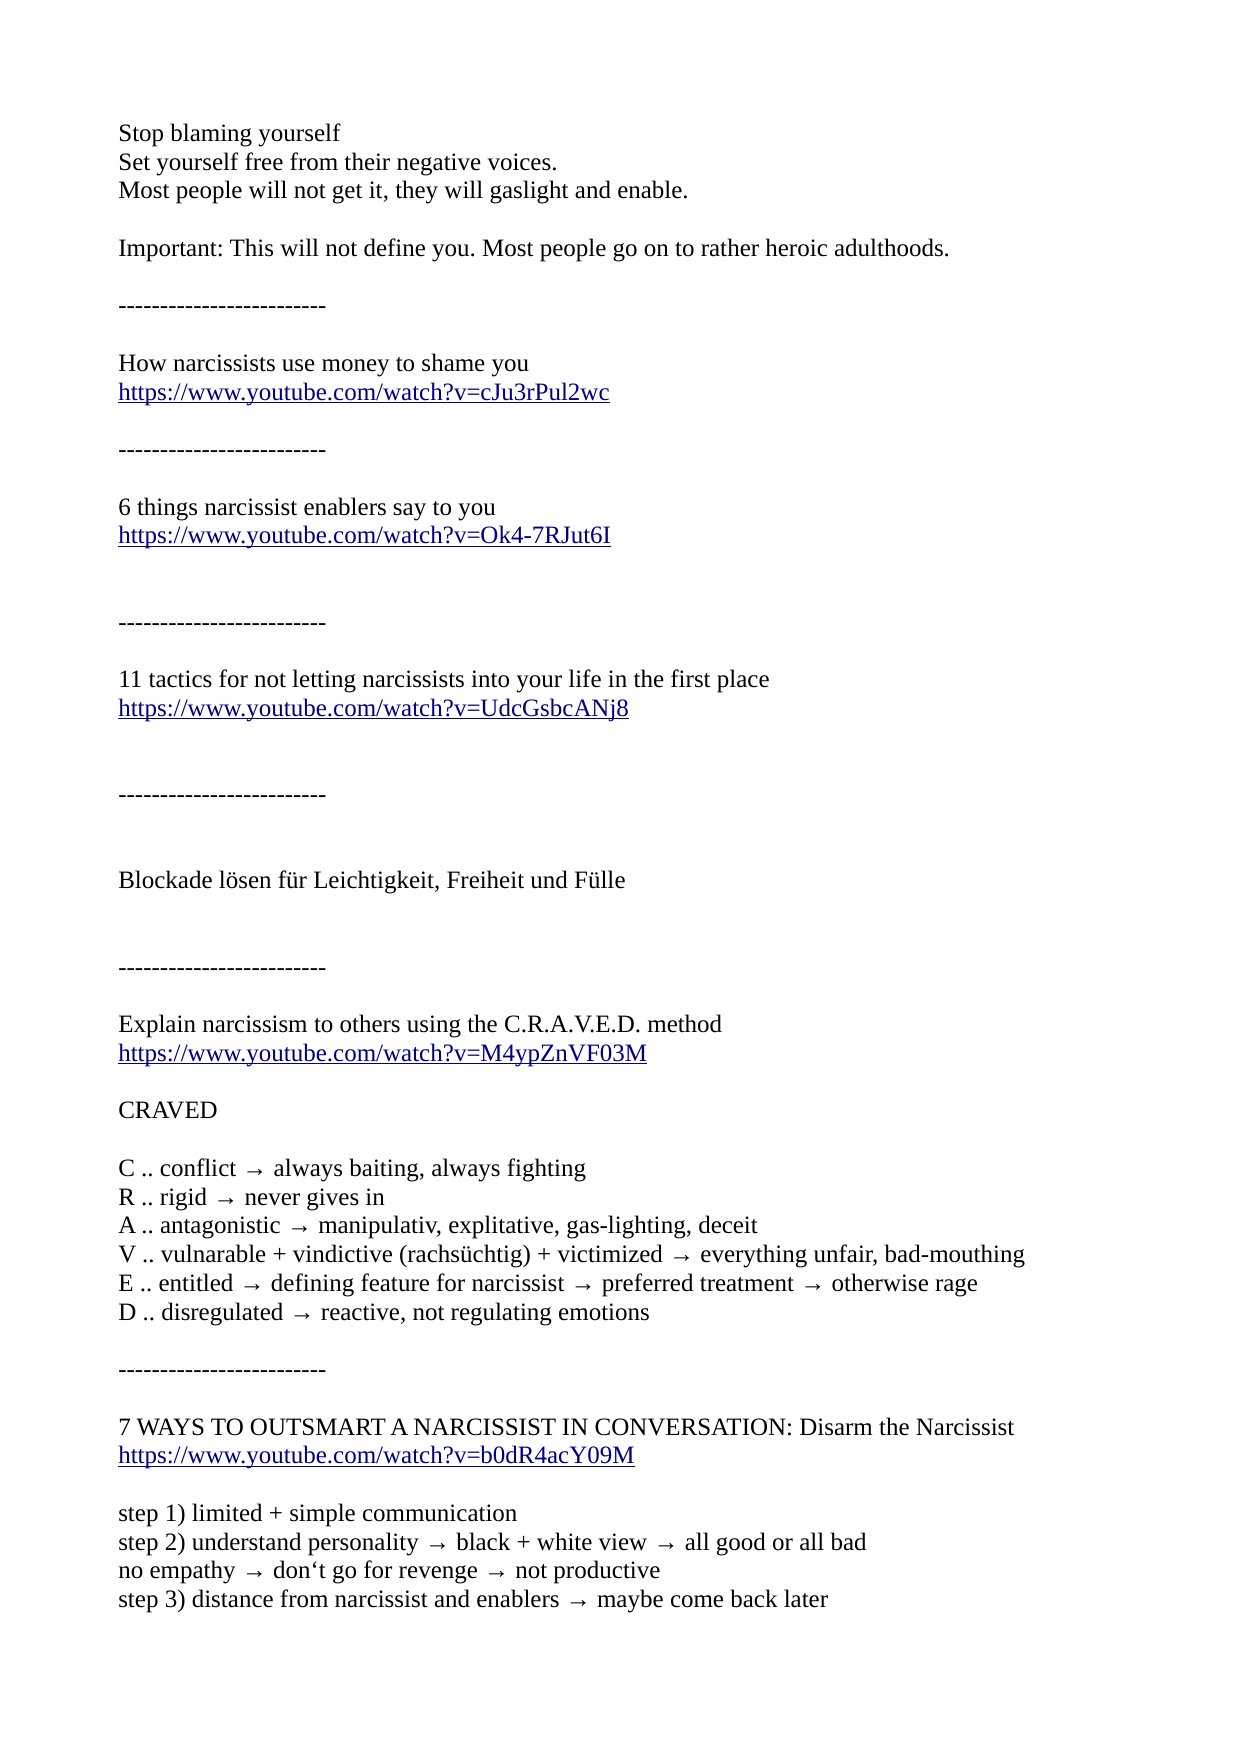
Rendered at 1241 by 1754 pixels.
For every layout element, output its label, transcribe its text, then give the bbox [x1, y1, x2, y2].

text https://www.youtube.com/watch?v=M4ypZnVF03M [118, 1038, 1122, 1067]
text ------------------------- [118, 607, 1122, 636]
text Stop blaming yourself [118, 118, 1122, 147]
text CRAVED [118, 1096, 1122, 1124]
text 7 WAYS TO OUTSMART A NARCISSIST IN CONVERSATION: Disarm the Narcissist [118, 1412, 1122, 1441]
text step 1) limited + simple communication [118, 1498, 1122, 1527]
text 6 things narcissist enablers say to you [118, 492, 1122, 521]
text Most people will not get it, they will gaslight and enable. [118, 176, 1122, 204]
text ------------------------- [118, 434, 1122, 463]
text Explain narcissism to others using the C.R.A.V.E.D. method [118, 1009, 1122, 1038]
text ------------------------- [118, 952, 1122, 981]
text R .. rigid → never gives in [118, 1182, 1122, 1211]
text E .. entitled → defining feature for narcissist → preferred treatment → otherwise rage [118, 1268, 1122, 1297]
text https://www.youtube.com/watch?v=UdcGsbcANj8 [118, 693, 1122, 722]
text ------------------------- [118, 1354, 1122, 1383]
text https://www.youtube.com/watch?v=Ok4-7RJut6I [118, 521, 1122, 549]
text 11 tactics for not letting narcissists into your life in the first place [118, 664, 1122, 693]
text step 3) distance from narcissist and enablers → maybe come back later [118, 1584, 1122, 1613]
text V .. vulnarable + vindictive (rachsüchtig) + victimized → everything unfair, bad-mouthing [118, 1239, 1122, 1268]
text no empathy → don‘t go for revenge → not productive [118, 1556, 1122, 1584]
text C .. conflict → always baiting, always fighting [118, 1153, 1122, 1182]
text ------------------------- [118, 291, 1122, 319]
text A .. antagonistic → manipulativ, explitative, gas-lighting, deceit [118, 1211, 1122, 1239]
text Important: This will not define you. Most people go on to rather heroic adulthoods. [118, 233, 1122, 262]
text https://www.youtube.com/watch?v=b0dR4acY09M [118, 1441, 1122, 1469]
text step 2) understand personality → black + white view → all good or all bad [118, 1527, 1122, 1556]
text Blockade lösen für Leichtigkeit, Freiheit und Fülle [118, 866, 1122, 894]
text Set yourself free from their negative voices. [118, 147, 1122, 176]
text How narcissists use money to shame you [118, 348, 1122, 377]
text D .. disregulated → reactive, not regulating emotions [118, 1297, 1122, 1326]
text ------------------------- [118, 779, 1122, 808]
text https://www.youtube.com/watch?v=cJu3rPul2wc [118, 377, 1122, 406]
